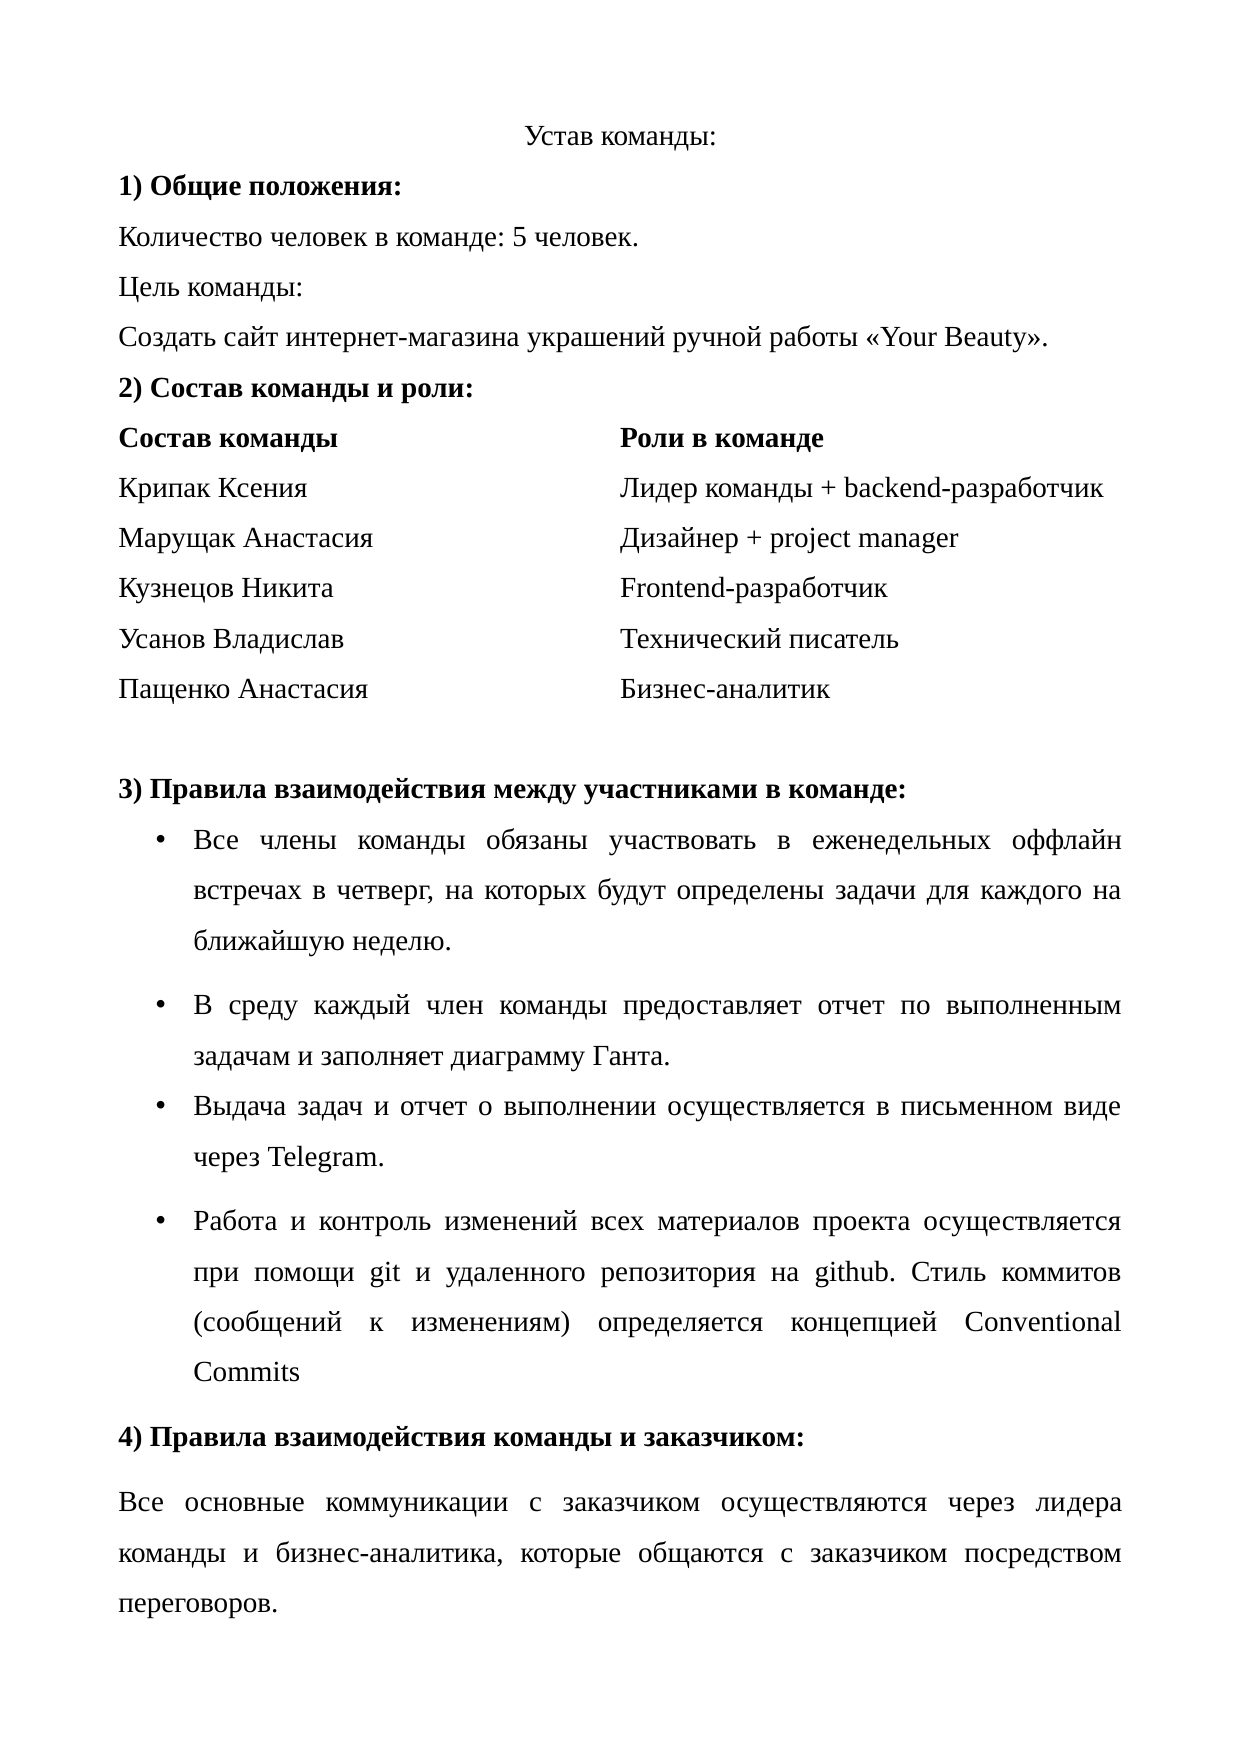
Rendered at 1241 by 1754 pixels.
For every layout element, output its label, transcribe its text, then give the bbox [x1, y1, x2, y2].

text 1) Общие положения: [118, 168, 1122, 202]
list Все члены команды обязаны участвовать в еженедельных оффлайн встречах в четверг, на которых будут определены задачи для каждого на ближайшую неделю. [156, 822, 1122, 956]
text Создать сайт интернет-магазина украшений ручной работы «Your Beauty». [118, 319, 1122, 353]
text Все основные коммуникации с заказчиком осуществляются через лидера команды и бизнес-аналитика, которые общаются с заказчиком посредством переговоров. [118, 1484, 1122, 1618]
list Работа и контроль изменений всех материалов проекта осуществляется при помощи git и удаленного репозитория на github. Стиль коммитов (сообщений к изменениям) определяется концепцией Conventional Commits [156, 1203, 1122, 1388]
text Цель команды: [118, 269, 1122, 303]
table_cell Дизайнер + project manager [620, 520, 1122, 571]
table_cell Frontend-разработчик [620, 571, 1122, 621]
table_cell Усанов Владислав [118, 621, 620, 671]
table_cell Лидер команды + backend-разработчик [620, 470, 1122, 520]
text Количество человек в команде: 5 человек. [118, 219, 1122, 252]
table_cell Кузнецов Никита [118, 571, 620, 621]
text 2) Состав команды и роли: [118, 370, 1122, 403]
list Выдача задач и отчет о выполнении осуществляется в письменном виде через Telegram. [156, 1088, 1122, 1172]
list В среду каждый член команды предоставляет отчет по выполненным задачам и заполняет диаграмму Ганта. [156, 987, 1122, 1071]
table_cell Пащенко Анастасия [118, 671, 620, 721]
table_cell Марущак Анастасия [118, 520, 620, 571]
table_header Состав команды [118, 420, 620, 470]
text 3) Правила взаимодействия между участниками в команде: [118, 772, 1122, 805]
text 4) Правила взаимодействия команды и заказчиком: [118, 1419, 1122, 1453]
table_cell Бизнес-аналитик [620, 671, 1122, 721]
text Устав команды: [118, 118, 1122, 152]
table_header Роли в команде [620, 420, 1122, 470]
table_cell Технический писатель [620, 621, 1122, 671]
table_cell Крипак Ксения [118, 470, 620, 520]
